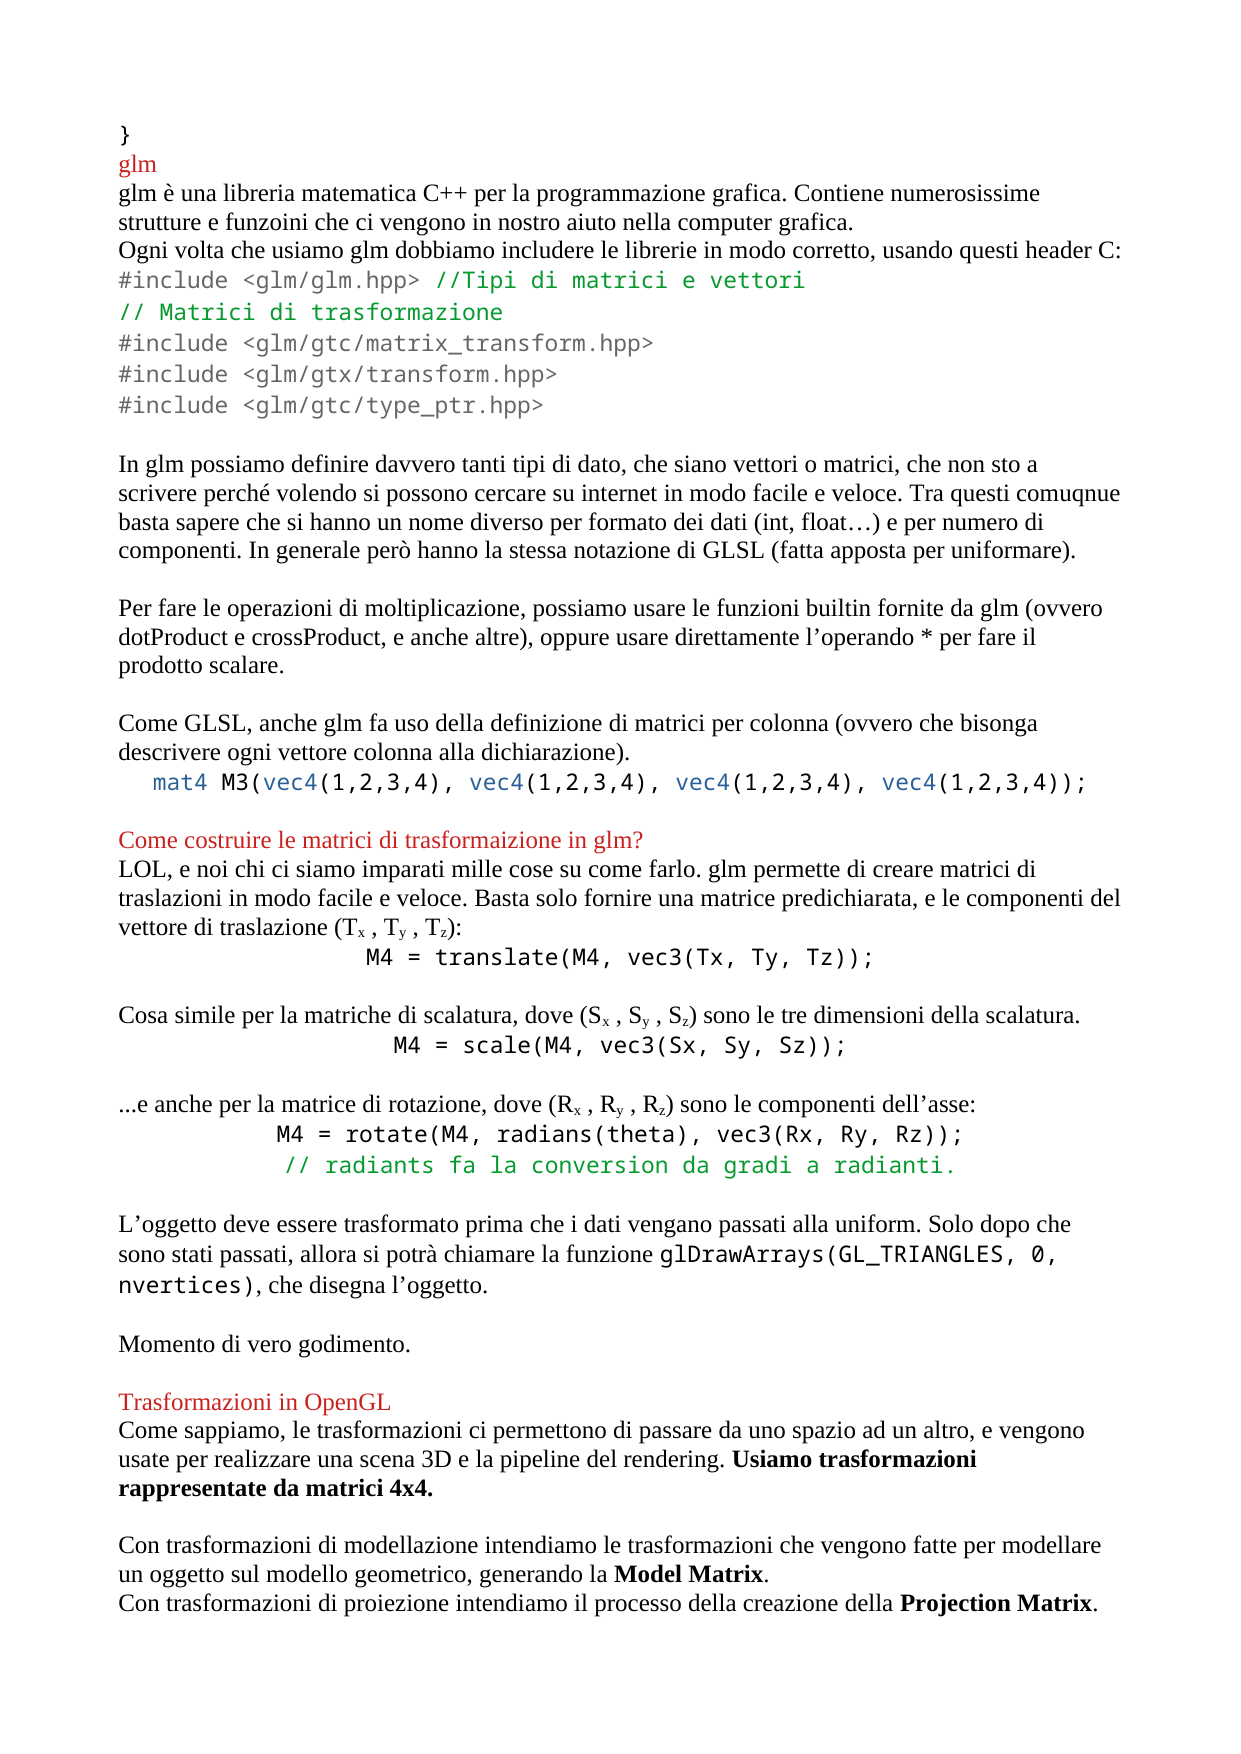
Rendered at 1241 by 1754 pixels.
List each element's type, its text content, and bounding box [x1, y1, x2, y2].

text M4 = rotate(M4, radians(theta), vec3(Rx, Ry, Rz)); [118, 1118, 1122, 1149]
text Cosa simile per la matriche di scalatura, dove (Sx , Sy , Sz) sono le tre dimensioni della scalatura. [118, 1001, 1122, 1029]
text M4 = scale(M4, vec3(Sx, Sy, Sz)); [118, 1029, 1122, 1061]
text } [118, 118, 1122, 149]
text #include <glm/gtx/transform.hpp> [118, 358, 1122, 389]
text Come costruire le matrici di trasformaizione in glm? [118, 826, 1122, 854]
text In glm possiamo definire davvero tanti tipi di dato, che siano vettori o matrici, che non sto a scrivere perché volendo si possono cercare su internet in modo facile e veloce. Tra questi comuqnue basta sapere che si hanno un nome diverso per formato dei dati (int, float…) e per numero di componenti. In generale però hanno la stessa notazione di GLSL (fatta apposta per uniformare). [118, 449, 1122, 564]
text // Matrici di trasformazione [118, 296, 1122, 327]
text Momento di vero godimento. [118, 1329, 1122, 1358]
text Come sappiamo, le trasformazioni ci permettono di passare da uno spazio ad un altro, e vengono usate per realizzare una scena 3D e la pipeline del rendering. Usiamo trasformazioni rappresentate da matrici 4x4. [118, 1416, 1122, 1502]
text Per fare le operazioni di moltiplicazione, possiamo usare le funzioni builtin fornite da glm (ovvero dotProduct e crossProduct, e anche altre), oppure usare direttamente l’operando * per fare il prodotto scalare. [118, 593, 1122, 679]
text // radiants fa la conversion da gradi a radianti. [118, 1149, 1122, 1181]
text Ogni volta che usiamo glm dobbiamo includere le librerie in modo corretto, usando questi header C: [118, 236, 1122, 264]
text ...e anche per la matrice di rotazione, dove (Rx , Ry , Rz) sono le componenti dell’asse: [118, 1089, 1122, 1118]
text glm è una libreria matematica C++ per la programmazione grafica. Contiene numerosissime strutture e funzoini che ci vengono in nostro aiuto nella computer grafica. [118, 178, 1122, 236]
text Con trasformazioni di proiezione intendiamo il processo della creazione della Projection Matrix. [118, 1588, 1122, 1617]
text Con trasformazioni di modellazione intendiamo le trasformazioni che vengono fatte per modellare un oggetto sul modello geometrico, generando la Model Matrix. [118, 1531, 1122, 1588]
text L’oggetto deve essere trasformato prima che i dati vengano passati alla uniform. Solo dopo che sono stati passati, allora si potrà chiamare la funzione glDrawArrays(GL_TRIANGLES, 0, nvertices), che disegna l’oggetto. [118, 1209, 1122, 1301]
text #include <glm/gtc/type_ptr.hpp> [118, 389, 1122, 421]
text mat4 M3(vec4(1,2,3,4), vec4(1,2,3,4), vec4(1,2,3,4), vec4(1,2,3,4)); [118, 766, 1122, 797]
text LOL, e noi chi ci siamo imparati mille cose su come farlo. glm permette di creare matrici di traslazioni in modo facile e veloce. Basta solo fornire una matrice predichiarata, e le componenti del vettore di traslazione (Tx , Ty , Tz): [118, 854, 1122, 941]
text Trasformazioni in OpenGL [118, 1387, 1122, 1416]
text Come GLSL, anche glm fa uso della definizione di matrici per colonna (ovvero che bisonga descrivere ogni vettore colonna alla dichiarazione). [118, 708, 1122, 766]
text glm [118, 149, 1122, 178]
text #include <glm/gtc/matrix_transform.hpp> [118, 327, 1122, 358]
text #include <glm/glm.hpp> //Tipi di matrici e vettori [118, 264, 1122, 296]
text M4 = translate(M4, vec3(Tx, Ty, Tz)); [118, 941, 1122, 972]
